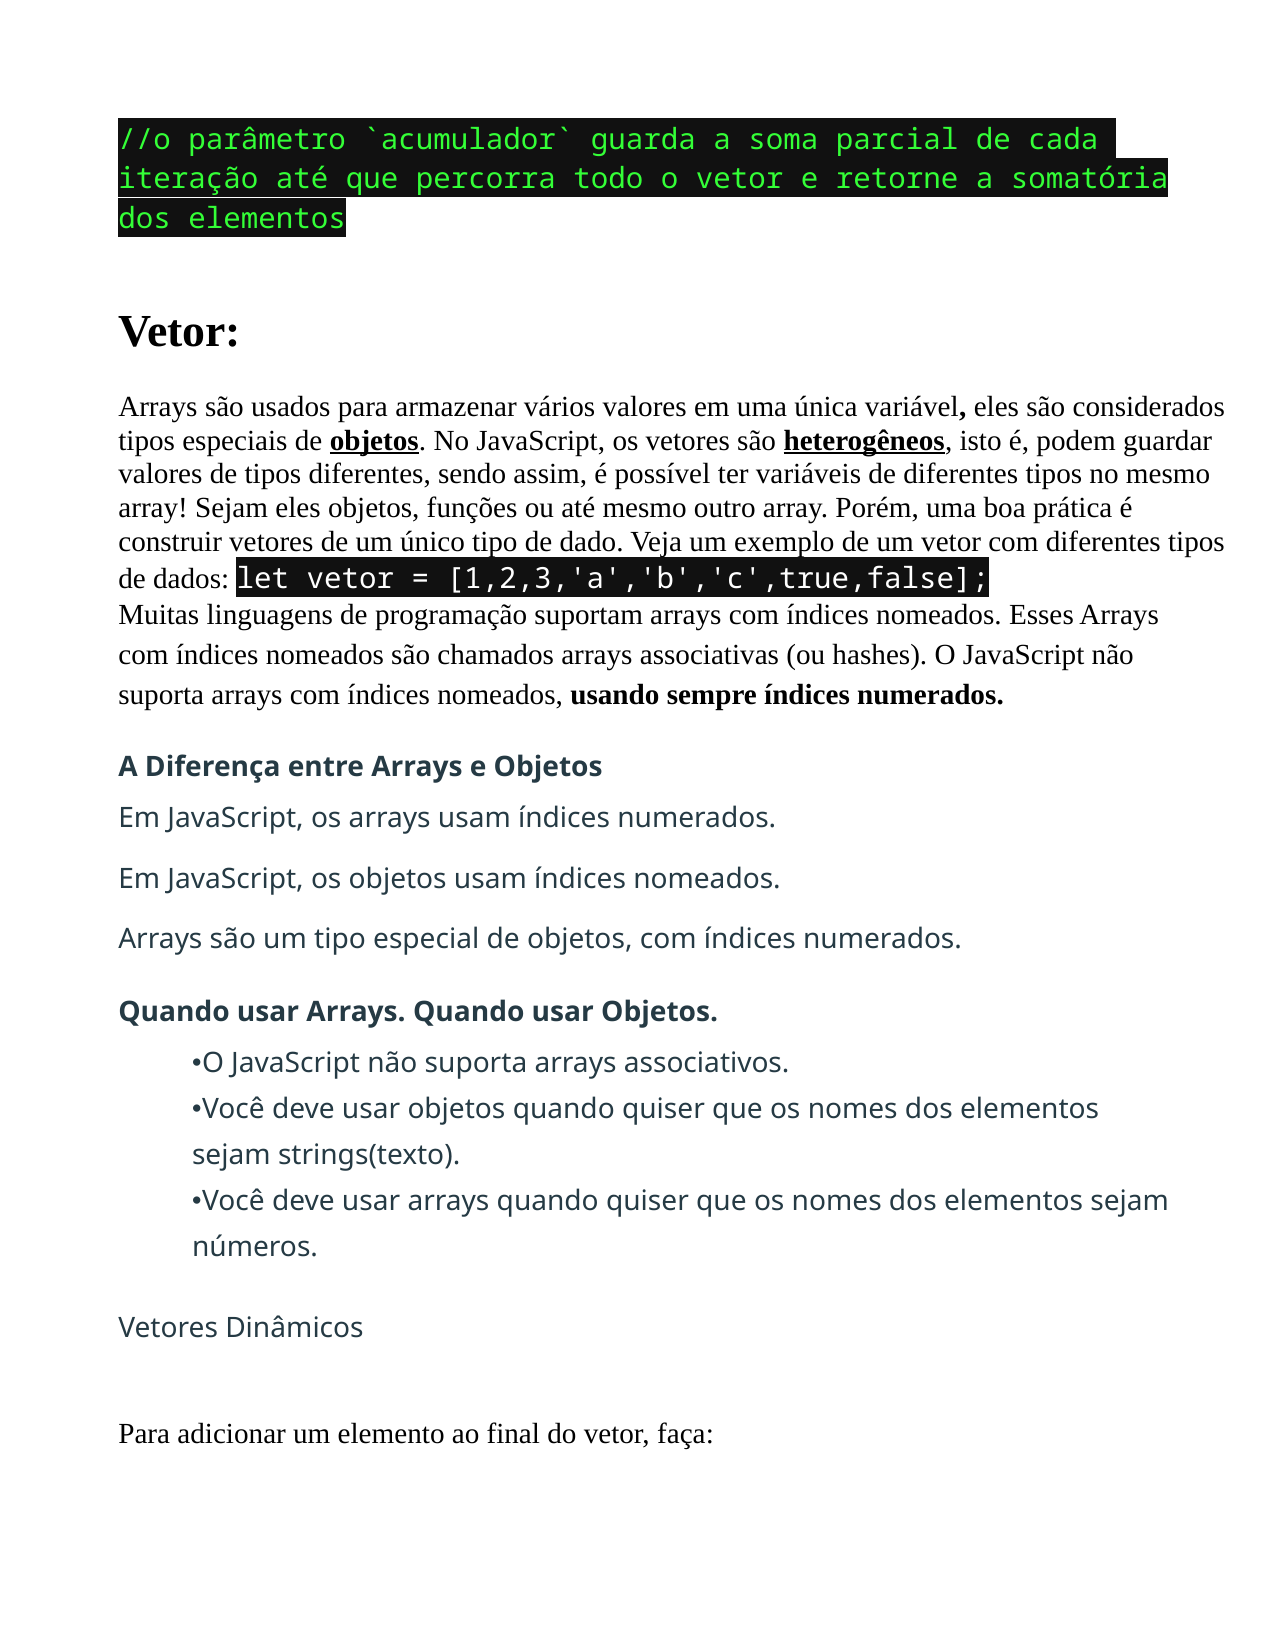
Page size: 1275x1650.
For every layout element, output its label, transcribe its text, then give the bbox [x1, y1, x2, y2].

text Arrays são um tipo especial de objetos, com índices numerados. [118, 918, 1176, 957]
list Você deve usar objetos quando quiser que os nomes dos elementos sejam strings(texto). [118, 1088, 1176, 1173]
text //o parâmetro `acumulador` guarda a soma parcial de cada iteração até que percorra todo o vetor e retorne a somatória dos elementos [118, 118, 1176, 237]
text Arrays são usados para armazenar vários valores em uma única variável, eles são considerados tipos especiais de objetos. No JavaScript, os vetores são heterogêneos, isto é, podem guardar valores de tipos diferentes, sendo assim, é possível ter variáveis de diferentes tipos no mesmo array! Sejam eles objetos, funções ou até mesmo outro array. Porém, uma boa prática é construir vetores de um único tipo de dado. Veja um exemplo de um vetor com diferentes tipos de dados: let vetor = [1,2,3,'a','b','c',true,false]; [118, 389, 1241, 597]
subtitle A Diferença entre Arrays e Objetos [118, 747, 1176, 785]
list O JavaScript não suporta arrays associativos. [118, 1042, 1176, 1081]
list Você deve usar arrays quando quiser que os nomes dos elementos sejam números. [118, 1180, 1176, 1264]
text Para adicionar um elemento ao final do vetor, faça: [118, 1416, 1176, 1449]
subtitle Quando usar Arrays. Quando usar Objetos. [118, 992, 1176, 1030]
text Vetor: [118, 303, 1176, 356]
text Muitas linguagens de programação suportam arrays com índices nomeados. Esses Arrays com índices nomeados são chamados arrays associativas (ou hashes). O JavaScript não suporta arrays com índices nomeados, usando sempre índices numerados. [118, 597, 1176, 711]
text Em JavaScript, os arrays usam índices numerados. [118, 797, 1176, 836]
subtitle Vetores Dinâmicos [118, 1307, 1176, 1346]
text Em JavaScript, os objetos usam índices nomeados. [118, 858, 1176, 896]
